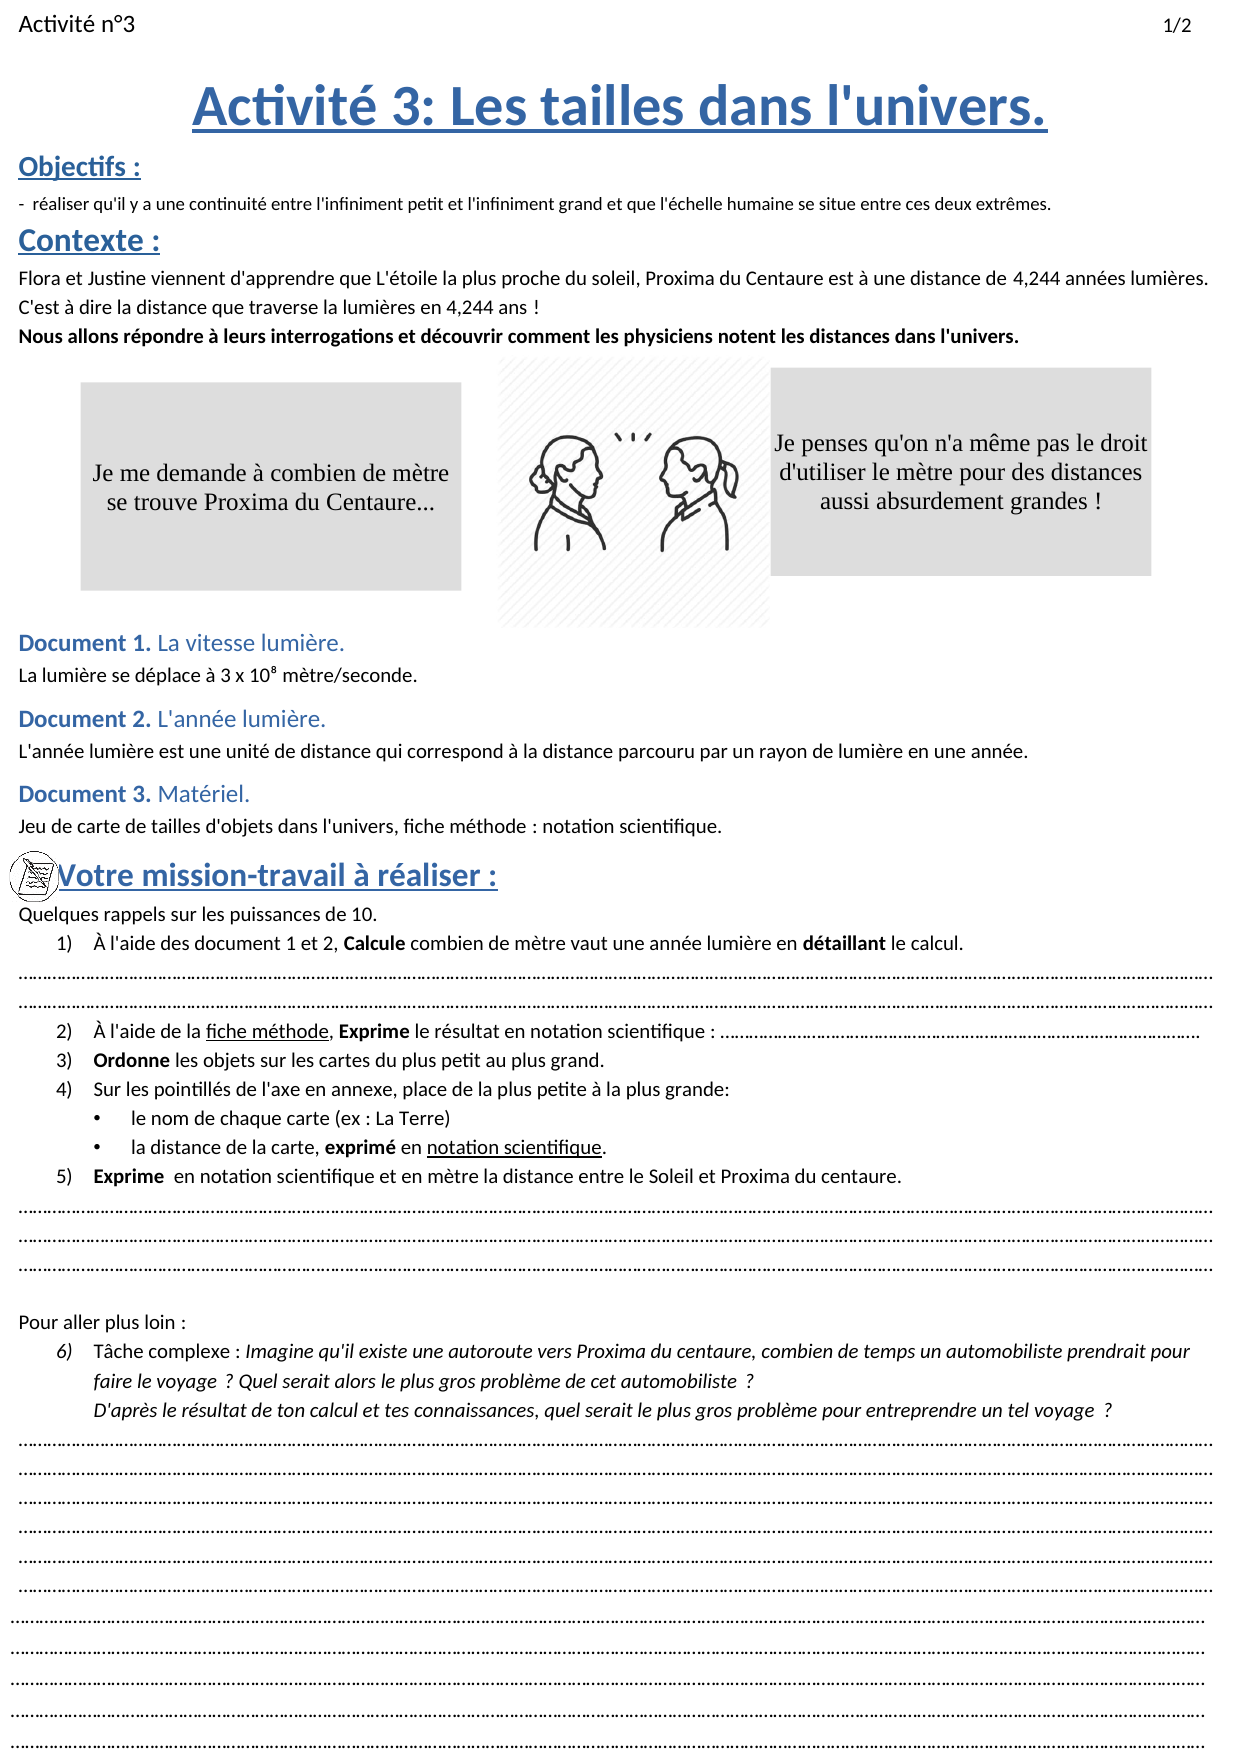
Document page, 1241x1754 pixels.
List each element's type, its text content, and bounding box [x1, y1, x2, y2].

text La lumière se déplace à 3 x 10⁸ mètre/seconde. [18, 662, 1221, 687]
picture [496, 355, 771, 629]
list Tâche complexe : Imagine qu'il existe une autoroute vers Proxima du centaure, combien de temps un automobiliste prendrait pour faire le voyage ? Quel serait alors le plus gros problème de cet automobiliste ? [56, 1339, 1221, 1393]
list À l'aide de la fiche méthode, Exprime le résultat en notation scientifique : ………………………………………………………………………………………. [56, 1018, 1221, 1043]
list À l'aide des document 1 et 2, Calcule combien de mètre vaut une année lumière en détaillant le calcul. [56, 930, 1221, 956]
text Objectifs : [18, 139, 1221, 185]
text …………………………………………………………………………………………………………………………………………………………………………………………………………………………… [18, 1251, 1221, 1277]
list la distance de la carte, exprimé en notation scientifique. [93, 1134, 1221, 1160]
list Ordonne les objets sur les cartes du plus petit au plus grand. [56, 1047, 1221, 1072]
picture [9, 851, 59, 902]
text Nous allons répondre à leurs interrogations et découvrir comment les physiciens notent les distances dans l'univers. [18, 324, 1221, 349]
text …………………………………………………………………………………………………………………………………………………………………………………………………………………………… [18, 1543, 1221, 1568]
text Document 2. L'année lumière. [18, 703, 1221, 733]
text L'année lumière est une unité de distance qui correspond à la distance parcouru par un rayon de lumière en une année. [18, 738, 1221, 763]
text Quelques rappels sur les puissances de 10. [18, 901, 1221, 927]
list le nom de chaque carte (ex : La Terre) [93, 1105, 1221, 1131]
text …………………………………………………………………………………………………………………………………………………………………………………………………………………………… [18, 1193, 1221, 1218]
text …………………………………………………………………………………………………………………………………………………………………………………………………………………………… [18, 1484, 1221, 1510]
text …………………………………………………………………………………………………………………………………………………………………………………………………………………………… [18, 1572, 1221, 1597]
text …………………………………………………………………………………………………………………………………………………………………………………………………………………………… [18, 1426, 1221, 1452]
list D'après le résultat de ton calcul et tes connaissances, quel serait le plus gros problème pour entreprendre un tel voyage ? [56, 1397, 1221, 1422]
text …………………………………………………………………………………………………………………………………………………………………………………………………………………………… [18, 1222, 1221, 1247]
text Jeu de carte de tailles d'objets dans l'univers, fiche méthode : notation scientifique. [18, 814, 1221, 839]
text Document 1. La vitesse lumière. [18, 627, 1221, 657]
list Exprime en notation scientifique et en mètre la distance entre le Soleil et Proxima du centaure. [56, 1164, 1221, 1189]
text Flora et Justine viennent d'apprendre que L'étoile la plus proche du soleil, Proxima du Centaure est à une distance de 4,244 années lumières. C'est à dire la distance que traverse la lumières en 4,244 ans ! [18, 265, 1221, 320]
text Contexte : [18, 218, 1221, 259]
list Sur les pointillés de l'axe en annexe, place de la plus petite à la plus grande: [56, 1076, 1221, 1102]
title Activité 3: Les tailles dans l'univers. [18, 68, 1221, 139]
text …………………………………………………………………………………………………………………………………………………………………………………………………………………………… [18, 1455, 1221, 1481]
text Pour aller plus loin : [18, 1309, 1221, 1335]
text - réaliser qu'il y a une continuité entre l'infiniment petit et l'infiniment grand et que l'échelle humaine se situe entre ces deux extrêmes. [18, 192, 1221, 215]
text …………………………………………………………………………………………………………………………………………………………………………………………………………………………… [18, 1514, 1221, 1539]
text Votre mission-travail à réaliser : [59, 854, 1221, 895]
text Document 3. Matériel. [18, 779, 1221, 809]
text …………………………………………………………………………………………………………………………………………………………………………………………………………………………… [18, 959, 1221, 985]
text …………………………………………………………………………………………………………………………………………………………………………………………………………………………… [18, 989, 1221, 1014]
